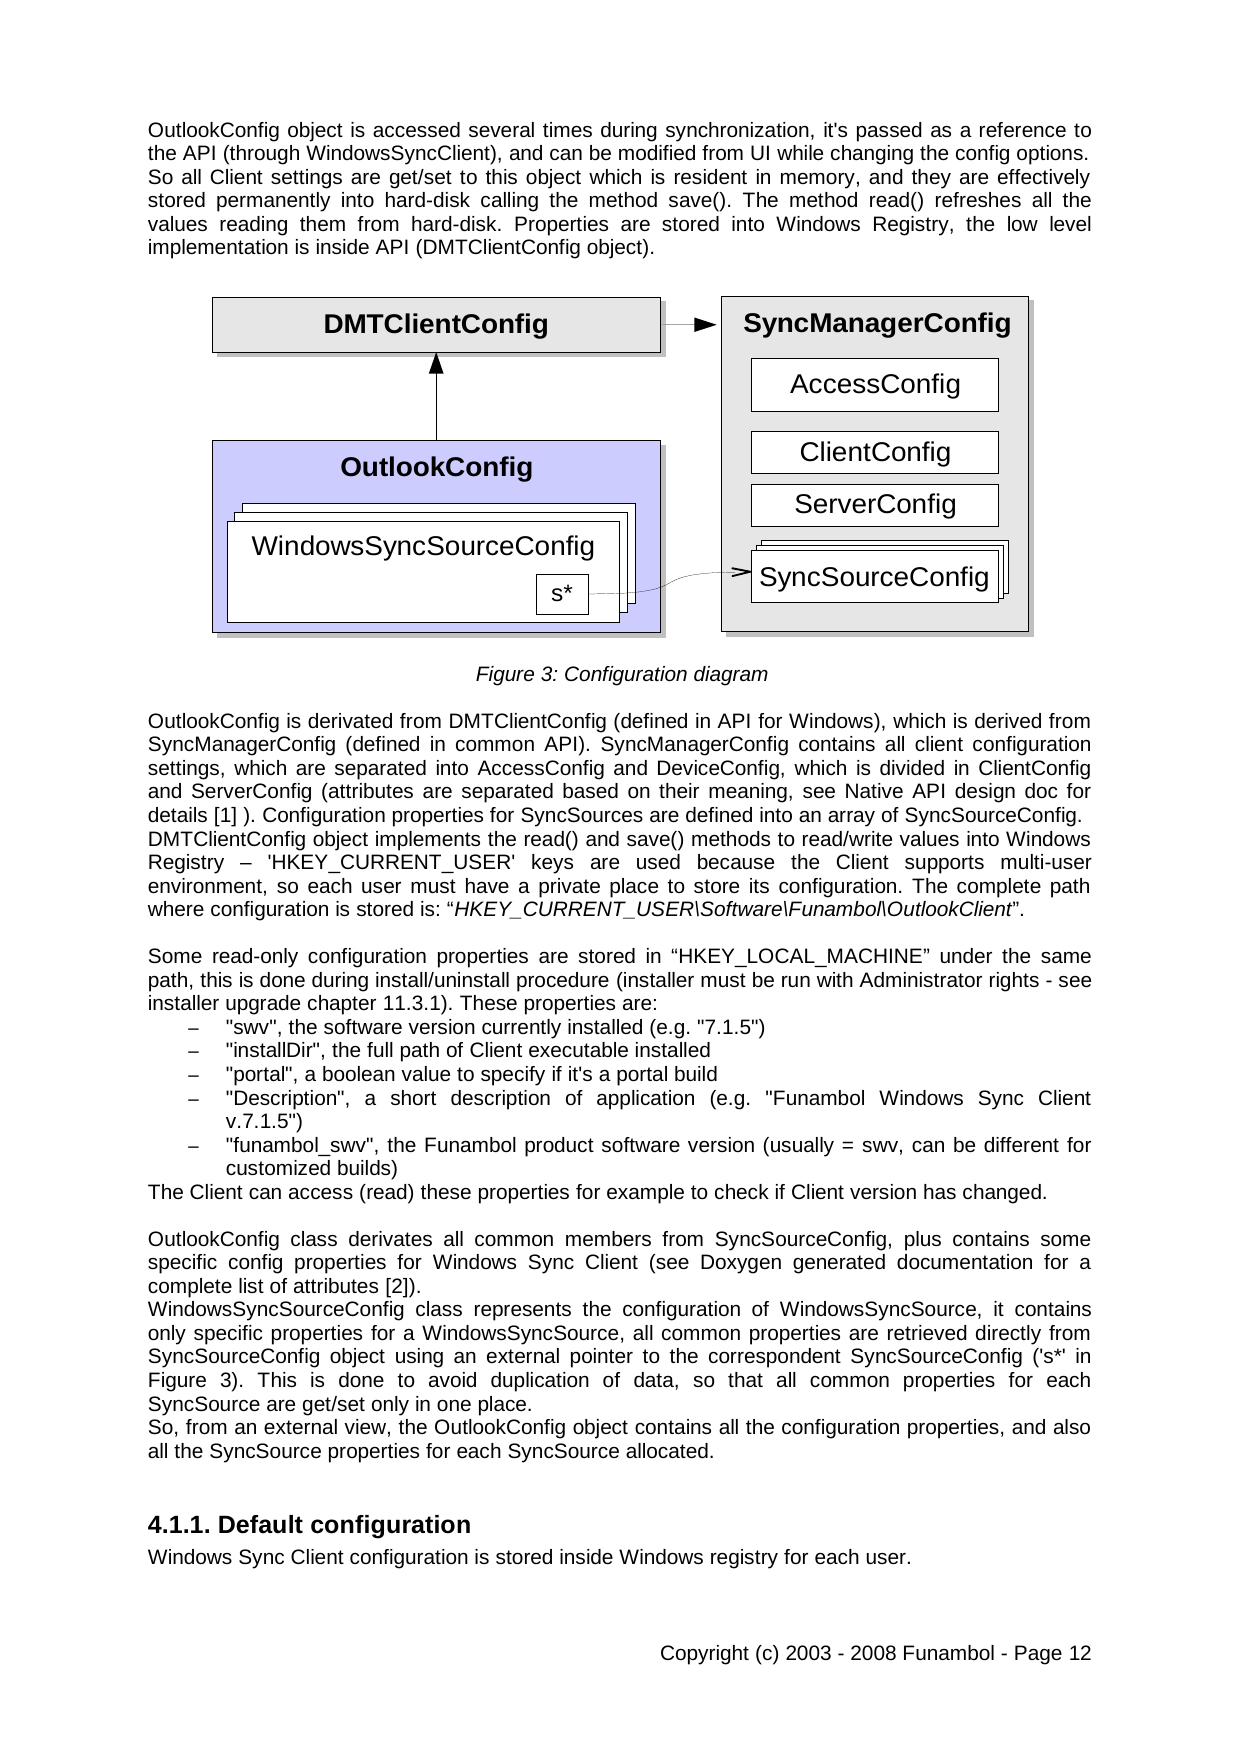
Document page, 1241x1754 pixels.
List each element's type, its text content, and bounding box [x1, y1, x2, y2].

text Some read-only configuration properties are stored in “HKEY_LOCAL_MACHINE” under the same path, this is done during install/uninstall procedure (installer must be run with Administrator rights - see installer upgrade chapter 11.3.1). These properties are: [148, 945, 1093, 1015]
list "installDir", the full path of Client executable installed [188, 1039, 1093, 1062]
text WindowsSyncSourceConfig class represents the configuration of WindowsSyncSource, it contains only specific properties for a WindowsSyncSource, all common properties are retrieved directly from SyncSourceConfig object using an external pointer to the correspondent SyncSourceConfig ('s*' in Figure 3). This is done to avoid duplication of data, so that all common properties for each SyncSource are get/set only in one place. [148, 1298, 1093, 1416]
text So, from an external view, the OutlookConfig object contains all the configuration properties, and also all the SyncSource properties for each SyncSource allocated. [148, 1416, 1093, 1463]
text So all Client settings are get/set to this object which is resident in memory, and they are effectively stored permanently into hard-disk calling the method save(). The method read() refreshes all the values reading them from hard-disk. Properties are stored into Windows Registry, the low level implementation is inside API (DMTClientConfig object). [148, 165, 1093, 259]
list "portal", a boolean value to specify if it's a portal build [188, 1062, 1093, 1086]
text OutlookConfig object is accessed several times during synchronization, it's passed as a reference to the API (through WindowsSyncClient), and can be modified from UI while changing the config options. [148, 118, 1093, 165]
text DMTClientConfig object implements the read() and save() methods to read/write values into Windows Registry – 'HKEY_CURRENT_USER' keys are used because the Client supports multi-user environment, so each user must have a private place to store its configuration. The complete path where configuration is stored is: “HKEY_CURRENT_USER\Software\Funambol\OutlookClient”. [148, 827, 1093, 921]
list "funambol_swv", the Funambol product software version (usually = swv, can be different for customized builds) [188, 1133, 1093, 1180]
subtitle Default configuration [148, 1511, 1093, 1539]
text Figure 3: Configuration diagram [202, 295, 1044, 686]
list "Description", a short description of application (e.g. "Funambol Windows Sync Client v.7.1.5") [188, 1086, 1093, 1133]
text Windows Sync Client configuration is stored inside Windows registry for each user. [148, 1546, 1093, 1569]
text The Client can access (read) these properties for example to check if Client version has changed. [148, 1180, 1093, 1204]
text OutlookConfig is derivated from DMTClientConfig (defined in API for Windows), which is derived from SyncManagerConfig (defined in common API). SyncManagerConfig contains all client configuration settings, which are separated into AccessConfig and DeviceConfig, which is divided in ClientConfig and ServerConfig (attributes are separated based on their meaning, see Native API design doc for details [1] ). Configuration properties for SyncSources are defined into an array of SyncSourceConfig. [148, 283, 1093, 827]
text OutlookConfig class derivates all common members from SyncSourceConfig, plus contains some specific config properties for Windows Sync Client (see Doxygen generated documentation for a complete list of attributes [2]). [148, 1227, 1093, 1298]
list "swv", the software version currently installed (e.g. "7.1.5") [188, 1015, 1093, 1039]
